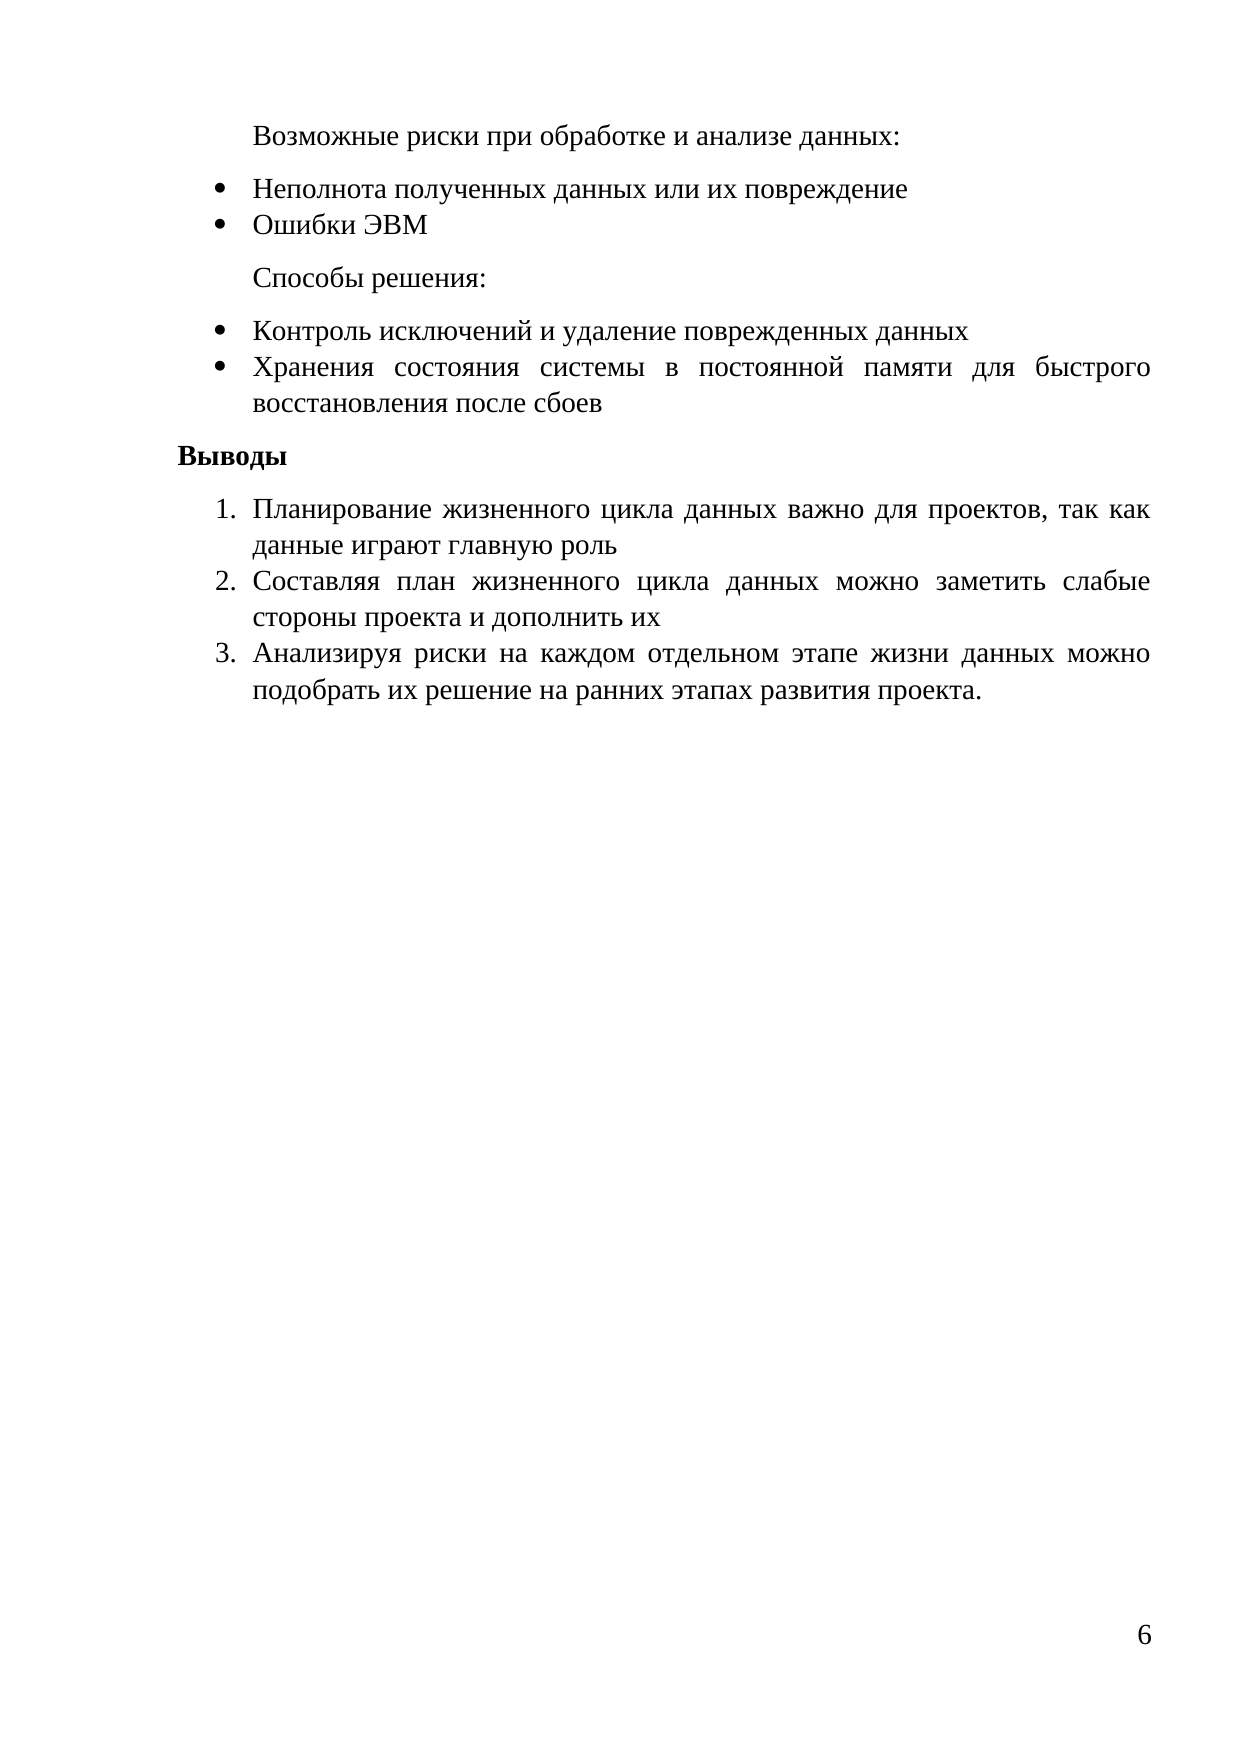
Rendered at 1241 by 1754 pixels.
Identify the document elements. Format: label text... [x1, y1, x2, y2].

text Способы решения: [177, 260, 1152, 294]
list Ошибки ЭВМ [215, 207, 1152, 241]
list Хранения состояния системы в постоянной памяти для быстрого восстановления после сбоев [215, 349, 1152, 419]
list Неполнота полученных данных или их повреждение [215, 171, 1152, 204]
list Анализируя риски на каждом отдельном этапе жизни данных можно подобрать их решение на ранних этапах развития проекта. [215, 636, 1152, 705]
list Контроль исключений и удаление поврежденных данных [215, 313, 1152, 347]
list Планирование жизненного цикла данных важно для проектов, так как данные играют главную роль [215, 491, 1152, 561]
list Составляя план жизненного цикла данных можно заметить слабые стороны проекта и дополнить их [215, 563, 1152, 633]
text Возможные риски при обработке и анализе данных: [177, 118, 1152, 152]
text Выводы [177, 438, 1152, 472]
